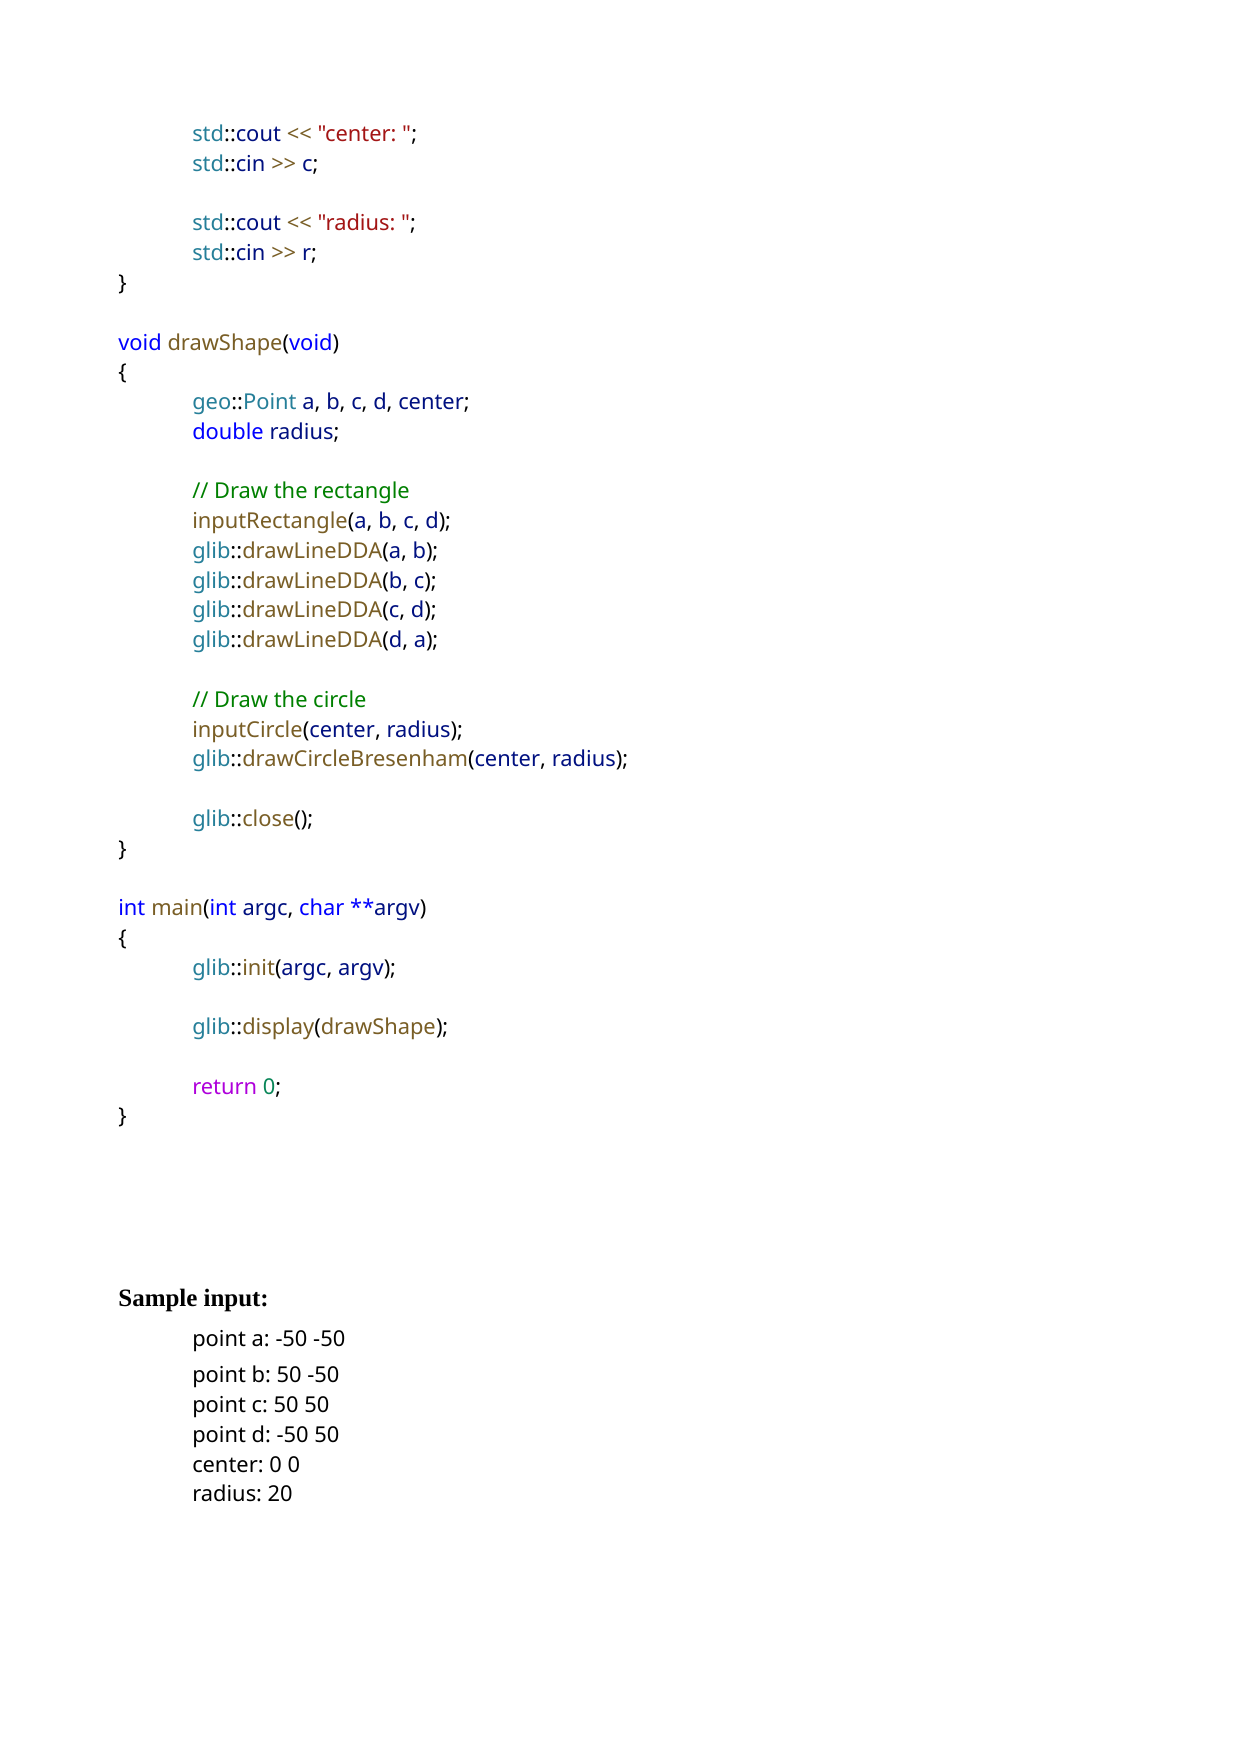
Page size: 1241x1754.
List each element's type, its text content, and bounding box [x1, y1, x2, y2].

text glib::drawLineDDA(a, b); [192, 535, 1122, 565]
text void drawShape(void) [118, 326, 1122, 356]
text { [118, 356, 1122, 386]
text inputRectangle(a, b, c, d); [192, 505, 1122, 535]
text int main(int argc, char **argv) [118, 892, 1122, 922]
text glib::drawLineDDA(c, d); [192, 594, 1122, 624]
text point d: -50 50 [192, 1419, 1122, 1448]
text radius: 20 [192, 1478, 1122, 1508]
text point c: 50 50 [192, 1389, 1122, 1419]
text point b: 50 -50 [192, 1359, 1122, 1389]
text glib::drawLineDDA(b, c); [192, 565, 1122, 594]
text glib::display(drawShape); [192, 1011, 1122, 1041]
text return 0; [192, 1071, 1122, 1100]
text glib::drawCircleBresenham(center, radius); [192, 743, 1122, 773]
text glib::drawLineDDA(d, a); [192, 624, 1122, 654]
text double radius; [192, 416, 1122, 446]
text } [118, 833, 1122, 862]
text point a: -50 -50 [192, 1323, 1122, 1353]
text geo::Point a, b, c, d, center; [192, 386, 1122, 416]
text glib::close(); [192, 803, 1122, 833]
text // Draw the rectangle [192, 475, 1122, 505]
text { [118, 922, 1122, 952]
text // Draw the circle [192, 684, 1122, 713]
text center: 0 0 [192, 1448, 1122, 1478]
text std::cout << "radius: "; [192, 207, 1122, 237]
text std::cin >> c; [192, 148, 1122, 178]
text Sample input: [118, 1283, 1122, 1312]
text } [118, 1100, 1122, 1130]
text inputCircle(center, radius); [192, 713, 1122, 743]
text } [118, 267, 1122, 297]
text glib::init(argc, argv); [192, 952, 1122, 981]
text std::cout << "center: "; [192, 118, 1122, 148]
text std::cin >> r; [192, 237, 1122, 267]
